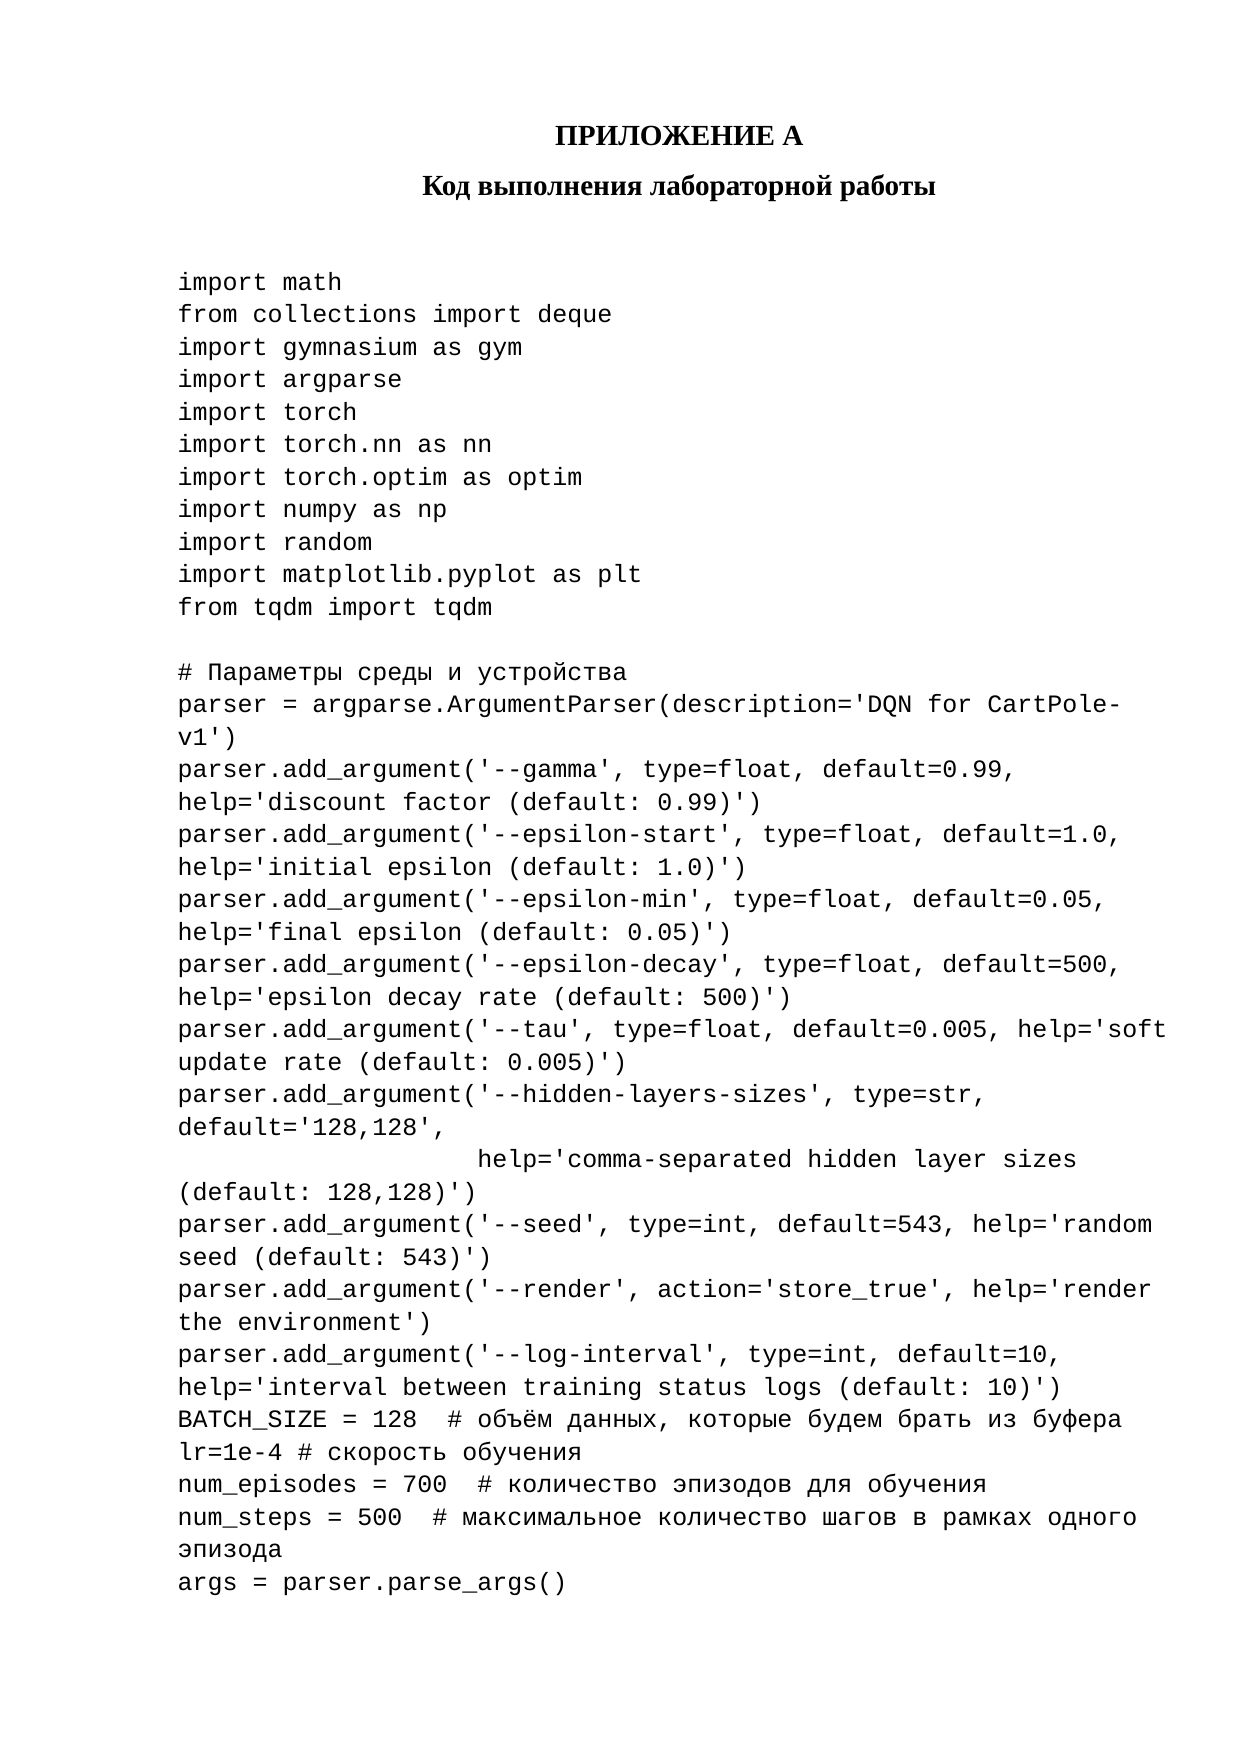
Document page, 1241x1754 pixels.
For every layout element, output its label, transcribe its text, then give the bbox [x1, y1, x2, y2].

text help='comma-separated hidden layer sizes (default: 128,128)') [177, 1147, 1181, 1207]
text parser.add_argument('--epsilon-decay', type=float, default=500, help='epsilon decay rate (default: 500)') [177, 952, 1181, 1012]
text parser.add_argument('--tau', type=float, default=0.005, help='soft update rate (default: 0.005)') [177, 1017, 1181, 1077]
text lr=1e-4 # скорость обучения [177, 1439, 1181, 1467]
text import math [177, 269, 1181, 297]
text import torch.optim as optim [177, 464, 1181, 492]
text ПРИЛОЖЕНИЕ А [177, 118, 1181, 152]
text parser.add_argument('--epsilon-min', type=float, default=0.05, help='final epsilon (default: 0.05)') [177, 887, 1181, 947]
text Код выполнения лабораторной работы [177, 168, 1181, 202]
text BATCH_SIZE = 128 # объём данных, которые будем брать из буфера [177, 1407, 1181, 1435]
text import argparse [177, 367, 1181, 395]
text parser.add_argument('--seed', type=int, default=543, help='random seed (default: 543)') [177, 1212, 1181, 1272]
text parser.add_argument('--gamma', type=float, default=0.99, help='discount factor (default: 0.99)') [177, 757, 1181, 817]
text parser.add_argument('--render', action='store_true', help='render the environment') [177, 1277, 1181, 1337]
text from collections import deque [177, 302, 1181, 330]
text num_episodes = 700 # количество эпизодов для обучения [177, 1472, 1181, 1500]
text import gymnasium as gym [177, 334, 1181, 362]
text import random [177, 529, 1181, 557]
text parser = argparse.ArgumentParser(description='DQN for CartPole-v1') [177, 692, 1181, 752]
text args = parser.parse_args() [177, 1569, 1181, 1597]
text import numpy as np [177, 497, 1181, 525]
text parser.add_argument('--log-interval', type=int, default=10, help='interval between training status logs (default: 10)') [177, 1342, 1181, 1402]
text import torch.nn as nn [177, 432, 1181, 460]
text import matplotlib.pyplot as plt [177, 562, 1181, 590]
text num_steps = 500 # максимальное количество шагов в рамках одного эпизода [177, 1504, 1181, 1565]
text # Параметры среды и устройства [177, 659, 1181, 687]
text parser.add_argument('--hidden-layers-sizes', type=str, default='128,128', [177, 1082, 1181, 1142]
text parser.add_argument('--epsilon-start', type=float, default=1.0, help='initial epsilon (default: 1.0)') [177, 822, 1181, 882]
text import torch [177, 399, 1181, 427]
text from tqdm import tqdm [177, 594, 1181, 622]
